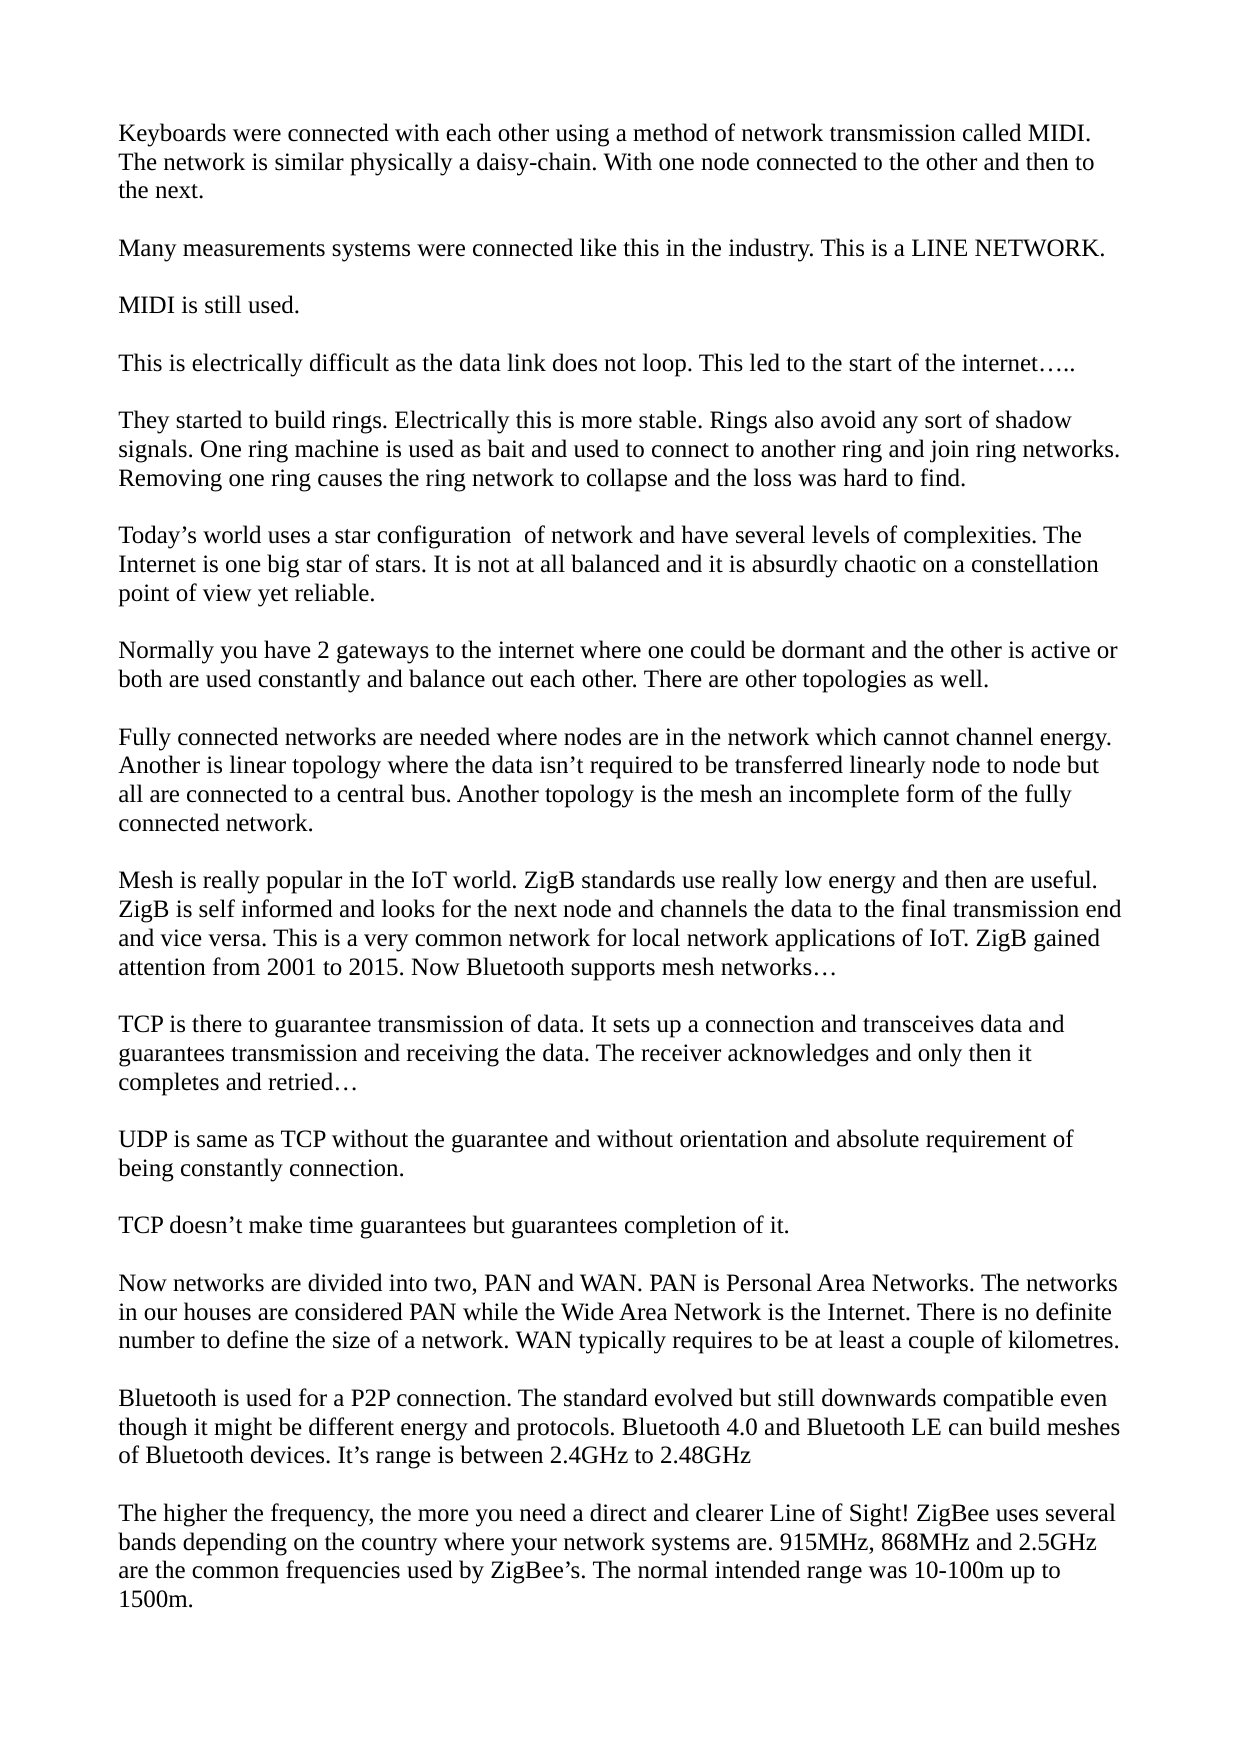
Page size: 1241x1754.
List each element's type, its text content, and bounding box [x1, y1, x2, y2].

text Keyboards were connected with each other using a method of network transmission called MIDI. The network is similar physically a daisy-chain. With one node connected to the other and then to the next. [118, 118, 1122, 204]
text MIDI is still used. [118, 291, 1122, 319]
text Normally you have 2 gateways to the internet where one could be dormant and the other is active or both are used constantly and balance out each other. There are other topologies as well. [118, 636, 1122, 693]
text Now networks are divided into two, PAN and WAN. PAN is Personal Area Networks. The networks in our houses are considered PAN while the Wide Area Network is the Internet. There is no definite number to define the size of a network. WAN typically requires to be at least a couple of kilometres. [118, 1268, 1122, 1354]
text UDP is same as TCP without the guarantee and without orientation and absolute requirement of being constantly connection. [118, 1124, 1122, 1182]
text This is electrically difficult as the data link does not loop. This led to the start of the internet….. [118, 348, 1122, 377]
text Many measurements systems were connected like this in the industry. This is a LINE NETWORK. [118, 233, 1122, 262]
text Fully connected networks are needed where nodes are in the network which cannot channel energy. Another is linear topology where the data isn’t required to be transferred linearly node to node but all are connected to a central bus. Another topology is the mesh an incomplete form of the fully connected network. [118, 722, 1122, 837]
text Mesh is really popular in the IoT world. ZigB standards use really low energy and then are useful. ZigB is self informed and looks for the next node and channels the data to the final transmission end and vice versa. This is a very common network for local network applications of IoT. ZigB gained attention from 2001 to 2015. Now Bluetooth supports mesh networks… [118, 866, 1122, 981]
text TCP is there to guarantee transmission of data. It sets up a connection and transceives data and guarantees transmission and receiving the data. The receiver acknowledges and only then it completes and retried… [118, 1009, 1122, 1096]
text Today’s world uses a star configuration of network and have several levels of complexities. The Internet is one big star of stars. It is not at all balanced and it is absurdly chaotic on a constellation point of view yet reliable. [118, 521, 1122, 607]
text Bluetooth is used for a P2P connection. The standard evolved but still downwards compatible even though it might be different energy and protocols. Bluetooth 4.0 and Bluetooth LE can build meshes of Bluetooth devices. It’s range is between 2.4GHz to 2.48GHz [118, 1383, 1122, 1469]
text They started to build rings. Electrically this is more stable. Rings also avoid any sort of shadow signals. One ring machine is used as bait and used to connect to another ring and join ring networks. Removing one ring causes the ring network to collapse and the loss was hard to find. [118, 406, 1122, 492]
text TCP doesn’t make time guarantees but guarantees completion of it. [118, 1211, 1122, 1239]
text The higher the frequency, the more you need a direct and clearer Line of Sight! ZigBee uses several bands depending on the country where your network systems are. 915MHz, 868MHz and 2.5GHz are the common frequencies used by ZigBee’s. The normal intended range was 10-100m up to 1500m. [118, 1498, 1122, 1613]
